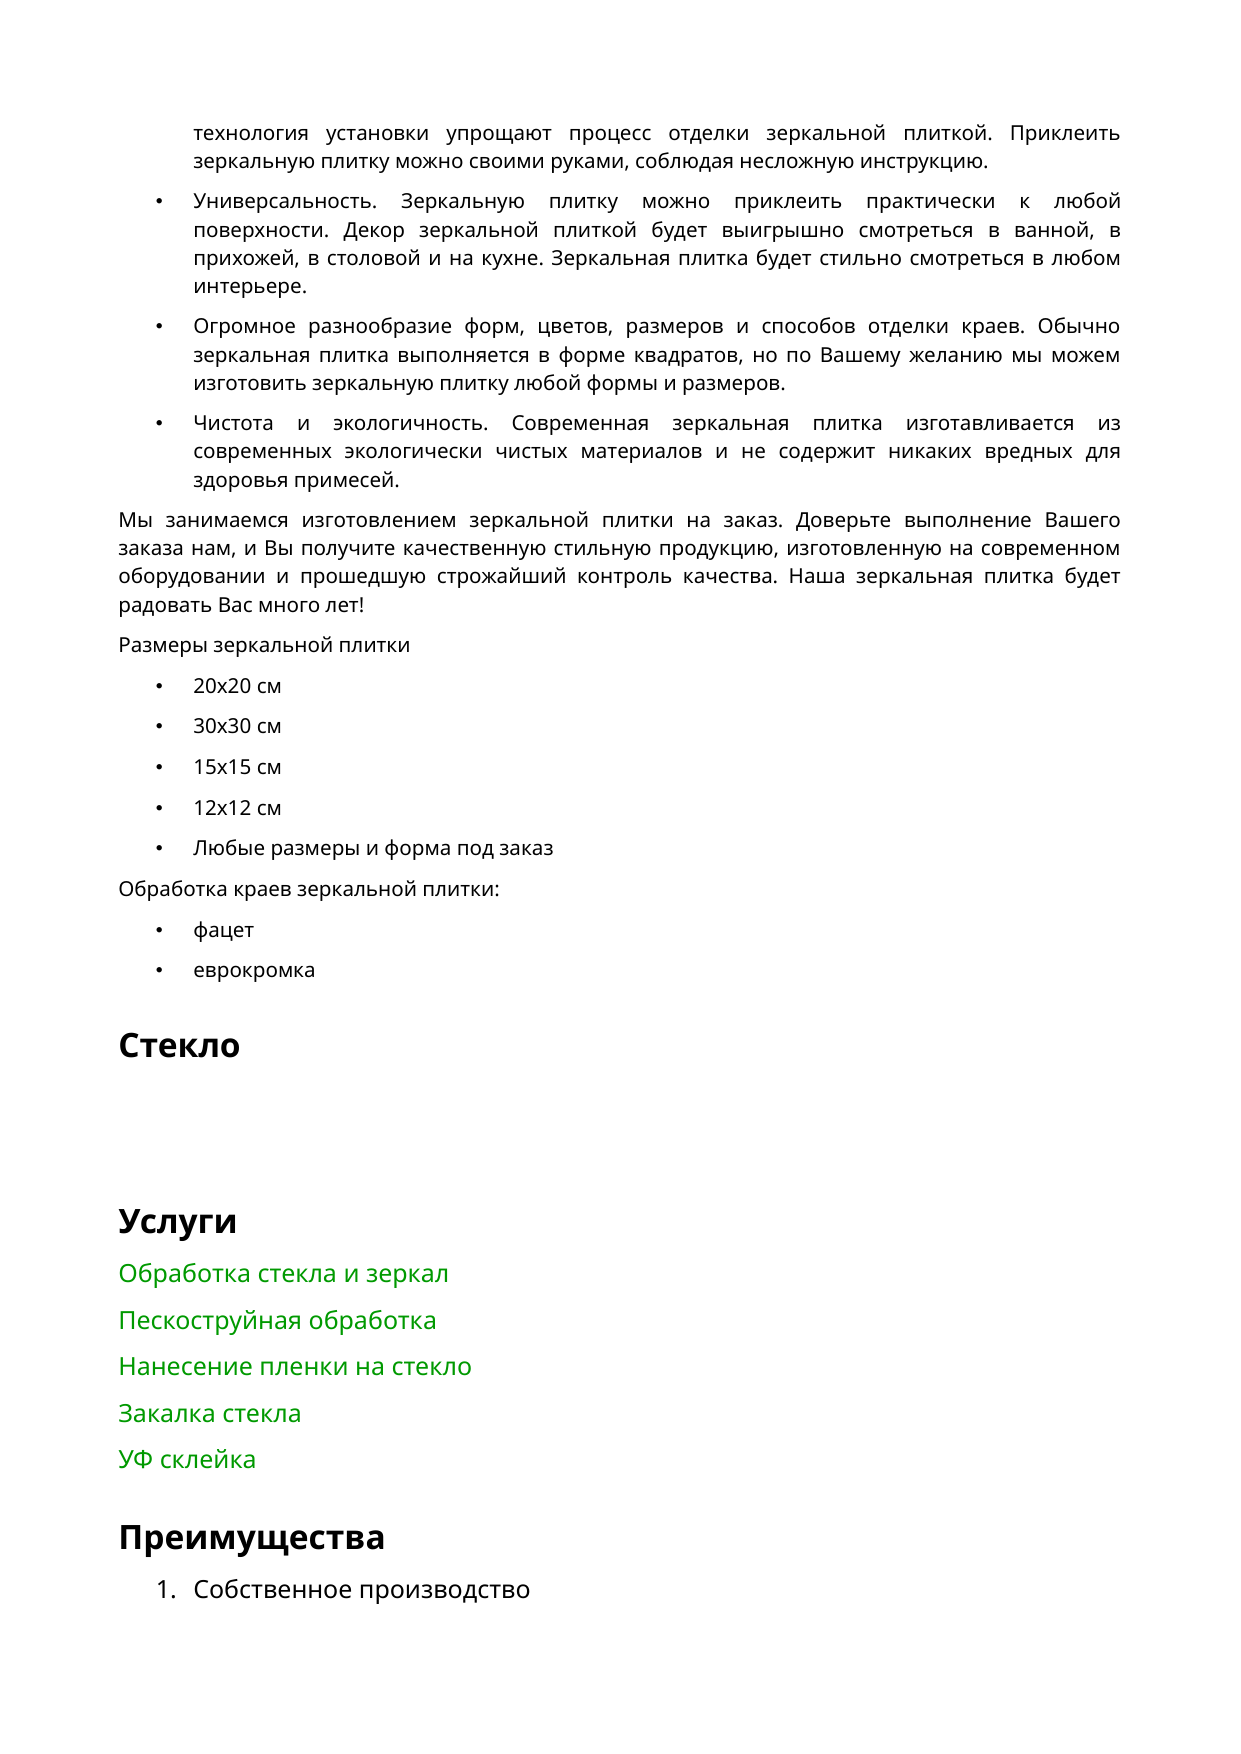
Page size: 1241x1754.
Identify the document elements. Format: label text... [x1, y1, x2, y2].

list 30х30 см [156, 712, 1122, 740]
subtitle Услуги [118, 1198, 1122, 1243]
text Обработка стекла и зеркал [118, 1256, 1122, 1290]
text Закалка стекла [118, 1396, 1122, 1429]
list Чистота и экологичность. Современная зеркальная плитка изготавливается из современных экологически чистых материалов и не содержит никаких вредных для здоровья примесей. [156, 409, 1122, 493]
list 12х12 см [156, 793, 1122, 821]
text Мы занимаемся изготовлением зеркальной плитки на заказ. Доверьте выполнение Вашего заказа нам, и Вы получите качественную стильную продукцию, изготовленную на современном оборудовании и прошедшую строжайший контроль качества. Наша зеркальная плитка будет радовать Вас много лет! [118, 506, 1122, 618]
text УФ склейка [118, 1442, 1122, 1476]
subtitle Стекло [118, 1021, 1122, 1067]
list Огромное разнообразие форм, цветов, размеров и способов отделки краев. Обычно зеркальная плитка выполняется в форме квадратов, но по Вашему желанию мы можем изготовить зеркальную плитку любой формы и размеров. [156, 312, 1122, 396]
list Универсальность. Зеркальную плитку можно приклеить практически к любой поверхности. Декор зеркальной плиткой будет выигрышно смотреться в ванной, в прихожей, в столовой и на кухне. Зеркальная плитка будет стильно смотреться в любом интерьере. [156, 187, 1122, 299]
text Нанесение пленки на стекло [118, 1349, 1122, 1383]
subtitle Преимущества [118, 1514, 1122, 1559]
list технология установки упрощают процесс отделки зеркальной плиткой. Приклеить зеркальную плитку можно своими руками, соблюдая несложную инструкцию. [156, 118, 1122, 174]
list Собственное производство [156, 1572, 1122, 1606]
list 20х20 см [156, 671, 1122, 699]
text Размеры зеркальной плитки [118, 631, 1122, 659]
text Обработка краев зеркальной плитки: [118, 874, 1122, 902]
text Пескоструйная обработка [118, 1302, 1122, 1336]
list еврокромка [156, 956, 1122, 984]
list фацет [156, 915, 1122, 943]
list Любые размеры и форма под заказ [156, 834, 1122, 862]
list 15х15 см [156, 752, 1122, 781]
